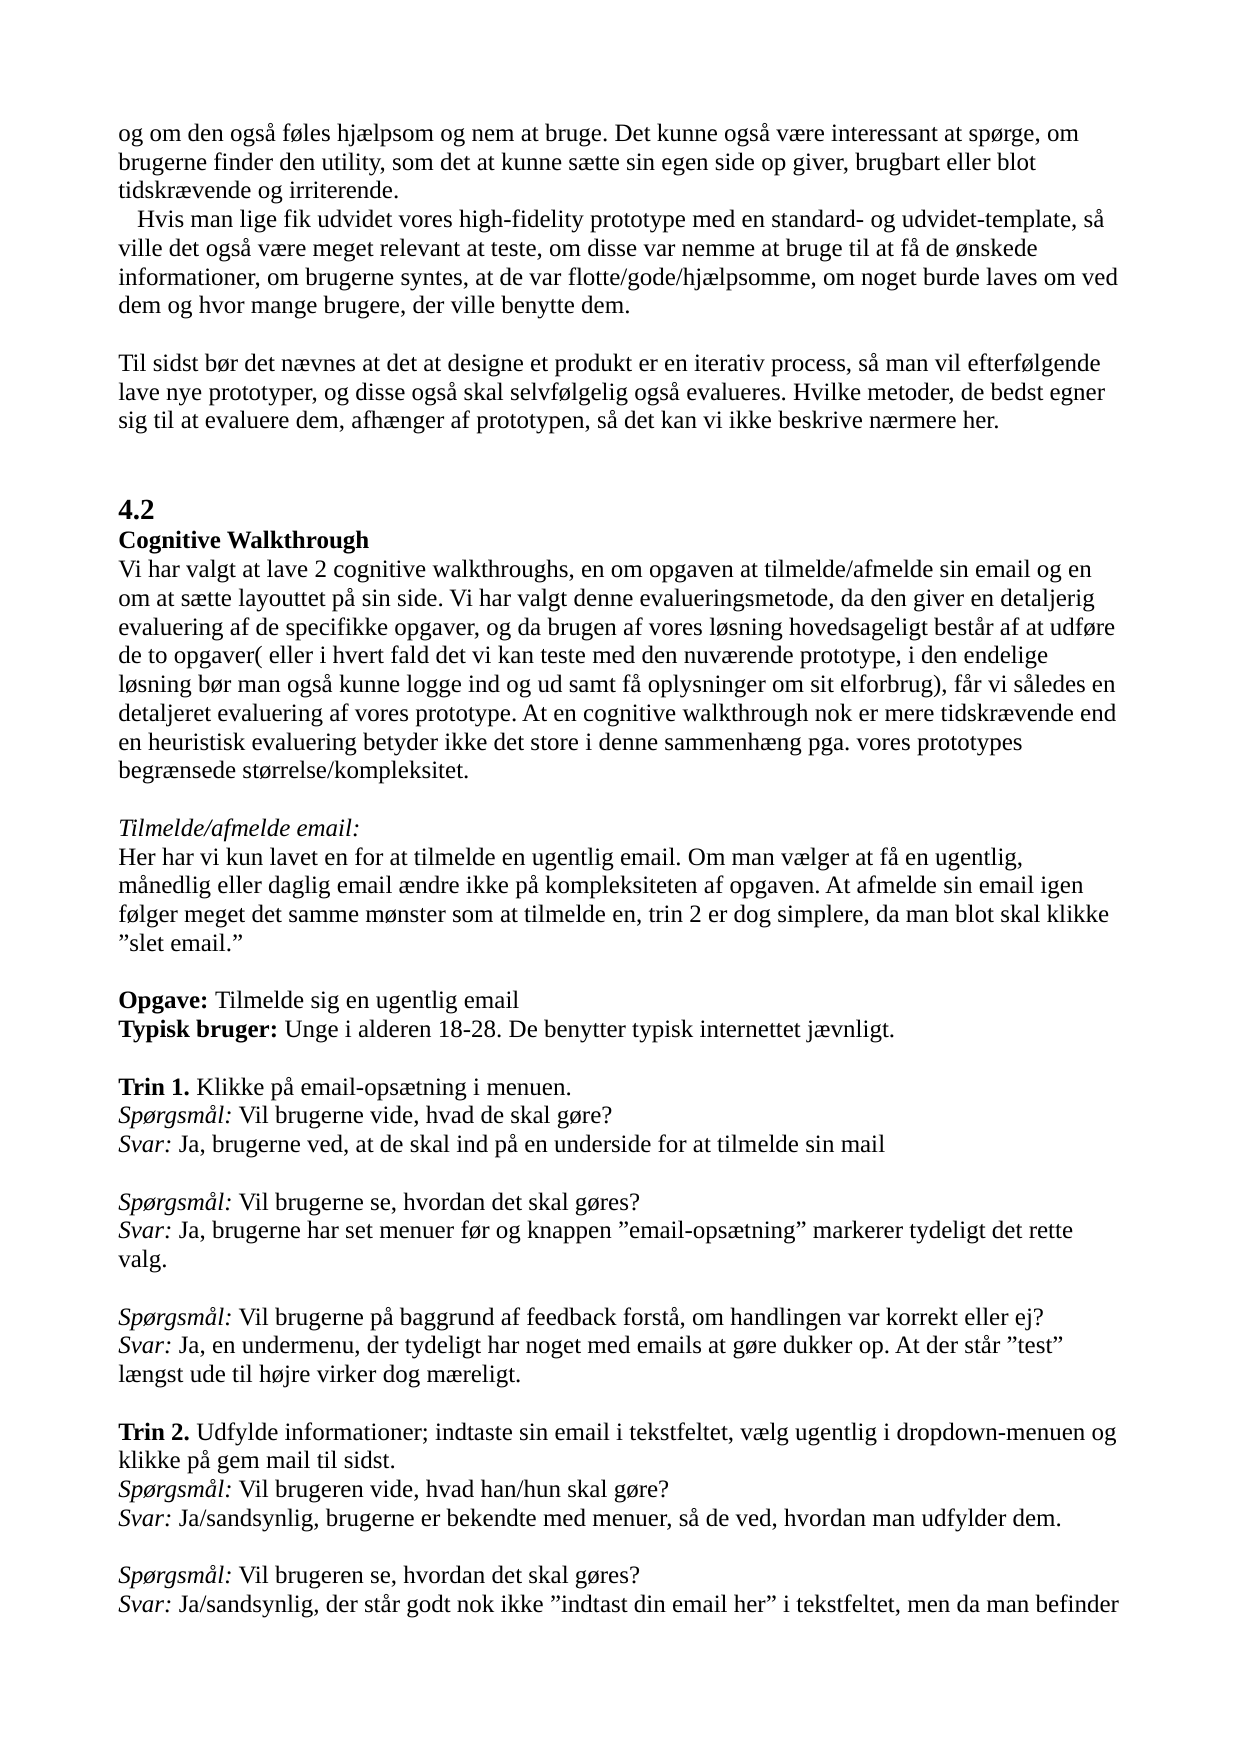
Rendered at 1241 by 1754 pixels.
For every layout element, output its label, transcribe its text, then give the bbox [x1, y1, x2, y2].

text Svar: Ja, brugerne har set menuer før og knappen ”email-opsætning” markerer tydeligt det rette valg. [118, 1215, 1122, 1273]
text Typisk bruger: Unge i alderen 18-28. De benytter typisk internettet jævnligt. [118, 1014, 1122, 1043]
text Trin 2. Udfylde informationer; indtaste sin email i tekstfeltet, vælg ugentlig i dropdown-menuen og klikke på gem mail til sidst. [118, 1417, 1122, 1474]
text Spørgsmål: Vil brugeren se, hvordan det skal gøres? [118, 1560, 1122, 1589]
text Spørgsmål: Vil brugeren vide, hvad han/hun skal gøre? [118, 1474, 1122, 1503]
text Svar: Ja, brugerne ved, at de skal ind på en underside for at tilmelde sin mail [118, 1129, 1122, 1158]
text Her har vi kun lavet en for at tilmelde en ugentlig email. Om man vælger at få en ugentlig, månedlig eller daglig email ændre ikke på kompleksiteten af opgaven. At afmelde sin email igen følger meget det samme mønster som at tilmelde en, trin 2 er dog simplere, da man blot skal klikke ”slet email.” [118, 842, 1122, 957]
text Svar: Ja/sandsynlig, brugerne er bekendte med menuer, så de ved, hvordan man udfylder dem. [118, 1503, 1122, 1532]
text Spørgsmål: Vil brugerne vide, hvad de skal gøre? [118, 1100, 1122, 1129]
text Trin 1. Klikke på email-opsætning i menuen. [118, 1072, 1122, 1100]
text Vi har valgt at lave 2 cognitive walkthroughs, en om opgaven at tilmelde/afmelde sin email og en om at sætte layouttet på sin side. Vi har valgt denne evalueringsmetode, da den giver en detaljerig evaluering af de specifikke opgaver, og da brugen af vores løsning hovedsageligt består af at udføre de to opgaver( eller i hvert fald det vi kan teste med den nuværende prototype, i den endelige løsning bør man også kunne logge ind og ud samt få oplysninger om sit elforbrug), får vi således en detaljeret evaluering af vores prototype. At en cognitive walkthrough nok er mere tidskrævende end en heuristisk evaluering betyder ikke det store i denne sammenhæng pga. vores prototypes begrænsede størrelse/kompleksitet. [118, 554, 1122, 784]
text Svar: Ja/sandsynlig, der står godt nok ikke ”indtast din email her” i tekstfeltet, men da man befinder [118, 1589, 1122, 1618]
text Spørgsmål: Vil brugerne se, hvordan det skal gøres? [118, 1187, 1122, 1215]
text Til sidst bør det nævnes at det at designe et produkt er en iterativ process, så man vil efterfølgende lave nye prototyper, og disse også skal selvfølgelig også evalueres. Hvilke metoder, de bedst egner sig til at evaluere dem, afhænger af prototypen, så det kan vi ikke beskrive nærmere her. [118, 348, 1122, 434]
text Opgave: Tilmelde sig en ugentlig email [118, 985, 1122, 1014]
text Hvis man lige fik udvidet vores high-fidelity prototype med en standard- og udvidet-template, så ville det også være meget relevant at teste, om disse var nemme at bruge til at få de ønskede informationer, om brugerne syntes, at de var flotte/gode/hjælpsomme, om noget burde laves om ved dem og hvor mange brugere, der ville benytte dem. [118, 204, 1122, 319]
text Tilmelde/afmelde email: [118, 813, 1122, 842]
text og om den også føles hjælpsom og nem at bruge. Det kunne også være interessant at spørge, om brugerne finder den utility, som det at kunne sætte sin egen side op giver, brugbart eller blot tidskrævende og irriterende. [118, 118, 1122, 204]
text Cognitive Walkthrough [118, 525, 1122, 554]
text Svar: Ja, en undermenu, der tydeligt har noget med emails at gøre dukker op. At der står ”test” længst ude til højre virker dog mæreligt. [118, 1330, 1122, 1388]
text 4.2 [118, 492, 1122, 525]
text Spørgsmål: Vil brugerne på baggrund af feedback forstå, om handlingen var korrekt eller ej? [118, 1302, 1122, 1330]
